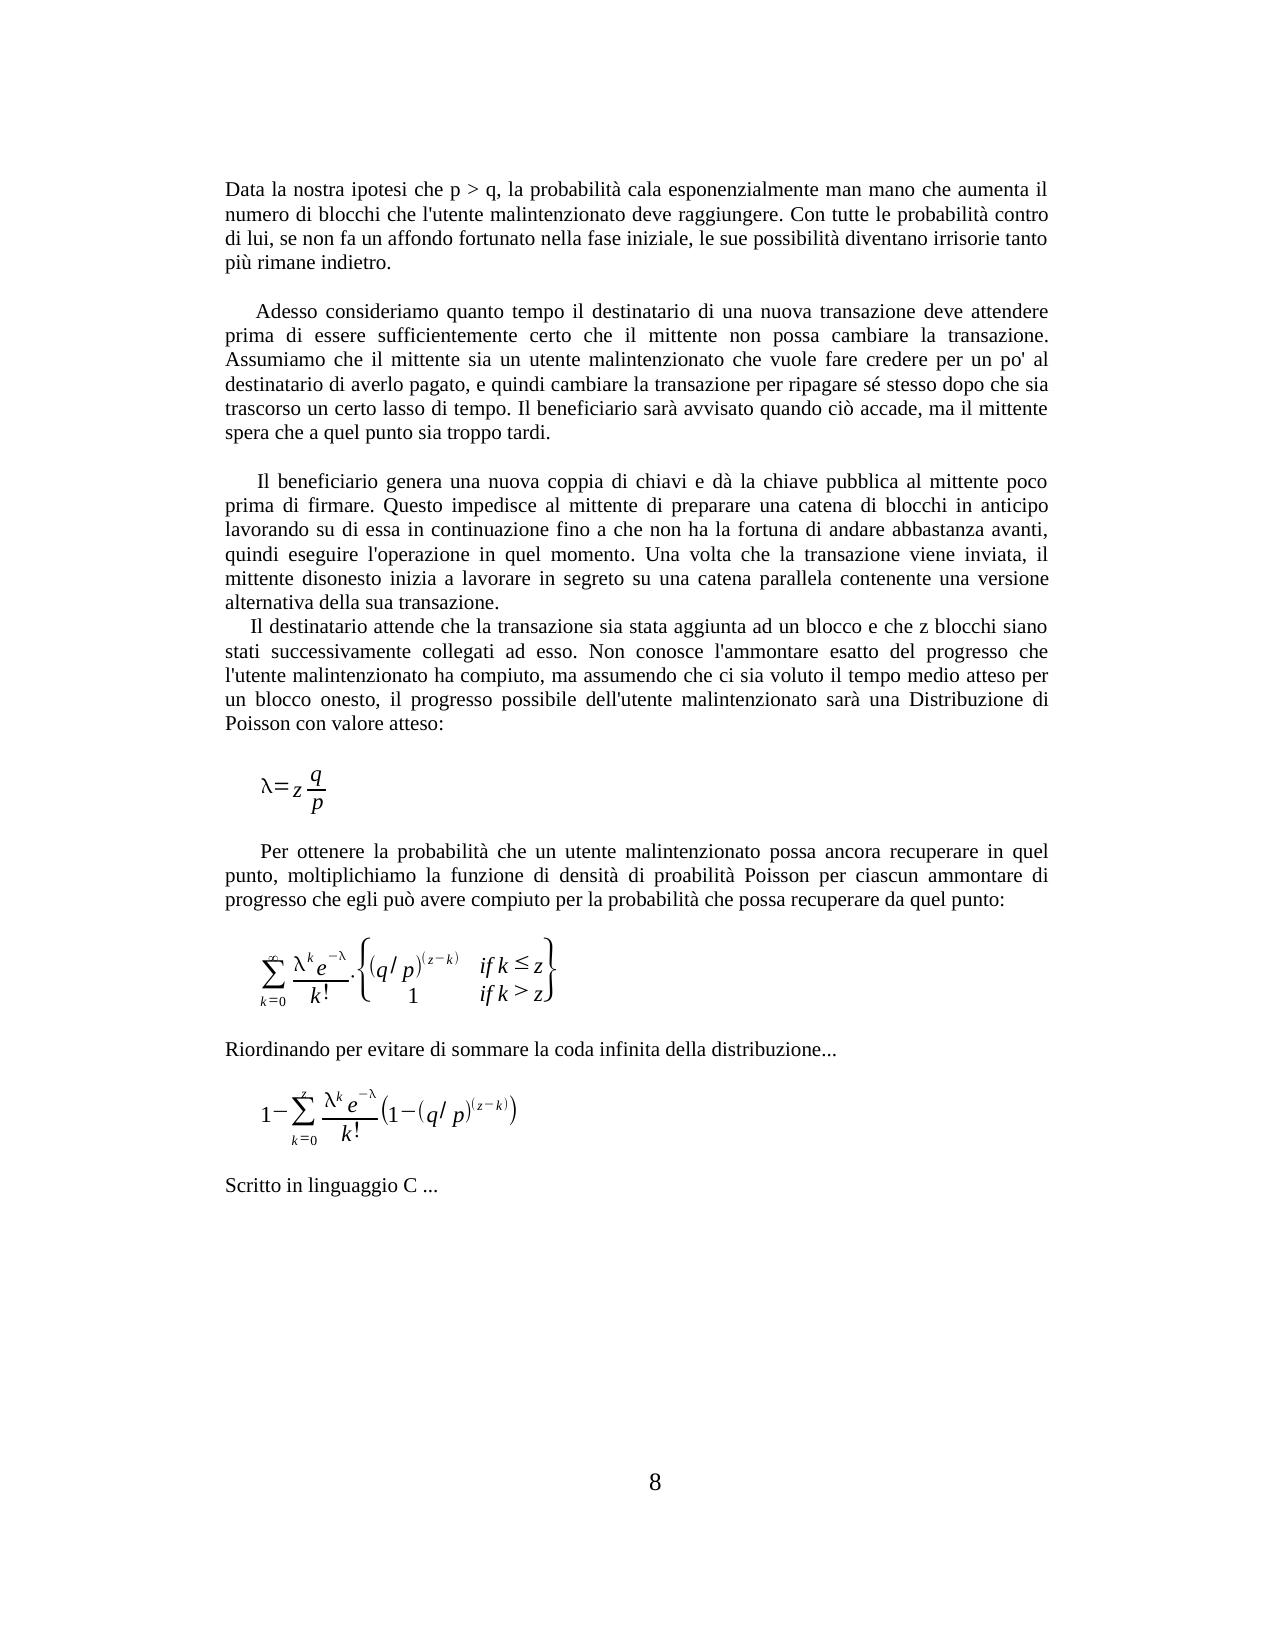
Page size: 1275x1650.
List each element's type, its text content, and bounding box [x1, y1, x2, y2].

text Riordinando per evitare di sommare la coda infinita della distribuzione... [225, 1037, 1050, 1061]
text Per ottenere la probabilità che un utente malintenzionato possa ancora recuperare in quel punto, moltiplichiamo la funzione di densità di proabilità Poisson per ciascun ammontare di progresso che egli può avere compiuto per la probabilità che possa recuperare da quel punto: [225, 839, 1050, 911]
text Scritto in linguaggio C ... [225, 1172, 1050, 1197]
text Il destinatario attende che la transazione sia stata aggiunta ad un blocco e che z blocchi siano stati successivamente collegati ad esso. Non conosce l'ammontare esatto del progresso che l'utente malintenzionato ha compiuto, ma assumendo che ci sia voluto il tempo medio atteso per un blocco onesto, il progresso possibile dell'utente malintenzionato sarà una Distribuzione di Poisson con valore atteso: [225, 614, 1050, 735]
text Il beneficiario genera una nuova coppia di chiavi e dà la chiave pubblica al mittente poco prima di firmare. Questo impedisce al mittente di preparare una catena di blocchi in anticipo lavorando su di essa in continuazione fino a che non ha la fortuna di andare abbastanza avanti, quindi eseguire l'operazione in quel momento. Una volta che la transazione viene inviata, il mittente disonesto inizia a lavorare in segreto su una catena parallela contenente una versione alternativa della sua transazione. [225, 468, 1050, 614]
text Data la nostra ipotesi che p > q, la probabilità cala esponenzialmente man mano che aumenta il numero di blocchi che l'utente malintenzionato deve raggiungere. Con tutte le probabilità contro di lui, se non fa un affondo fortunato nella fase iniziale, le sue possibilità diventano irrisorie tanto più rimane indietro. [225, 177, 1050, 274]
text Adesso consideriamo quanto tempo il destinatario di una nuova transazione deve attendere prima di essere sufficientemente certo che il mittente non possa cambiare la transazione. Assumiamo che il mittente sia un utente malintenzionato che vuole fare credere per un po' al destinatario di averlo pagato, e quindi cambiare la transazione per ripagare sé stesso dopo che sia trascorso un certo lasso di tempo. Il beneficiario sarà avvisato quando ciò accade, ma il mittente spera che a quel punto sia troppo tardi. [225, 298, 1050, 444]
